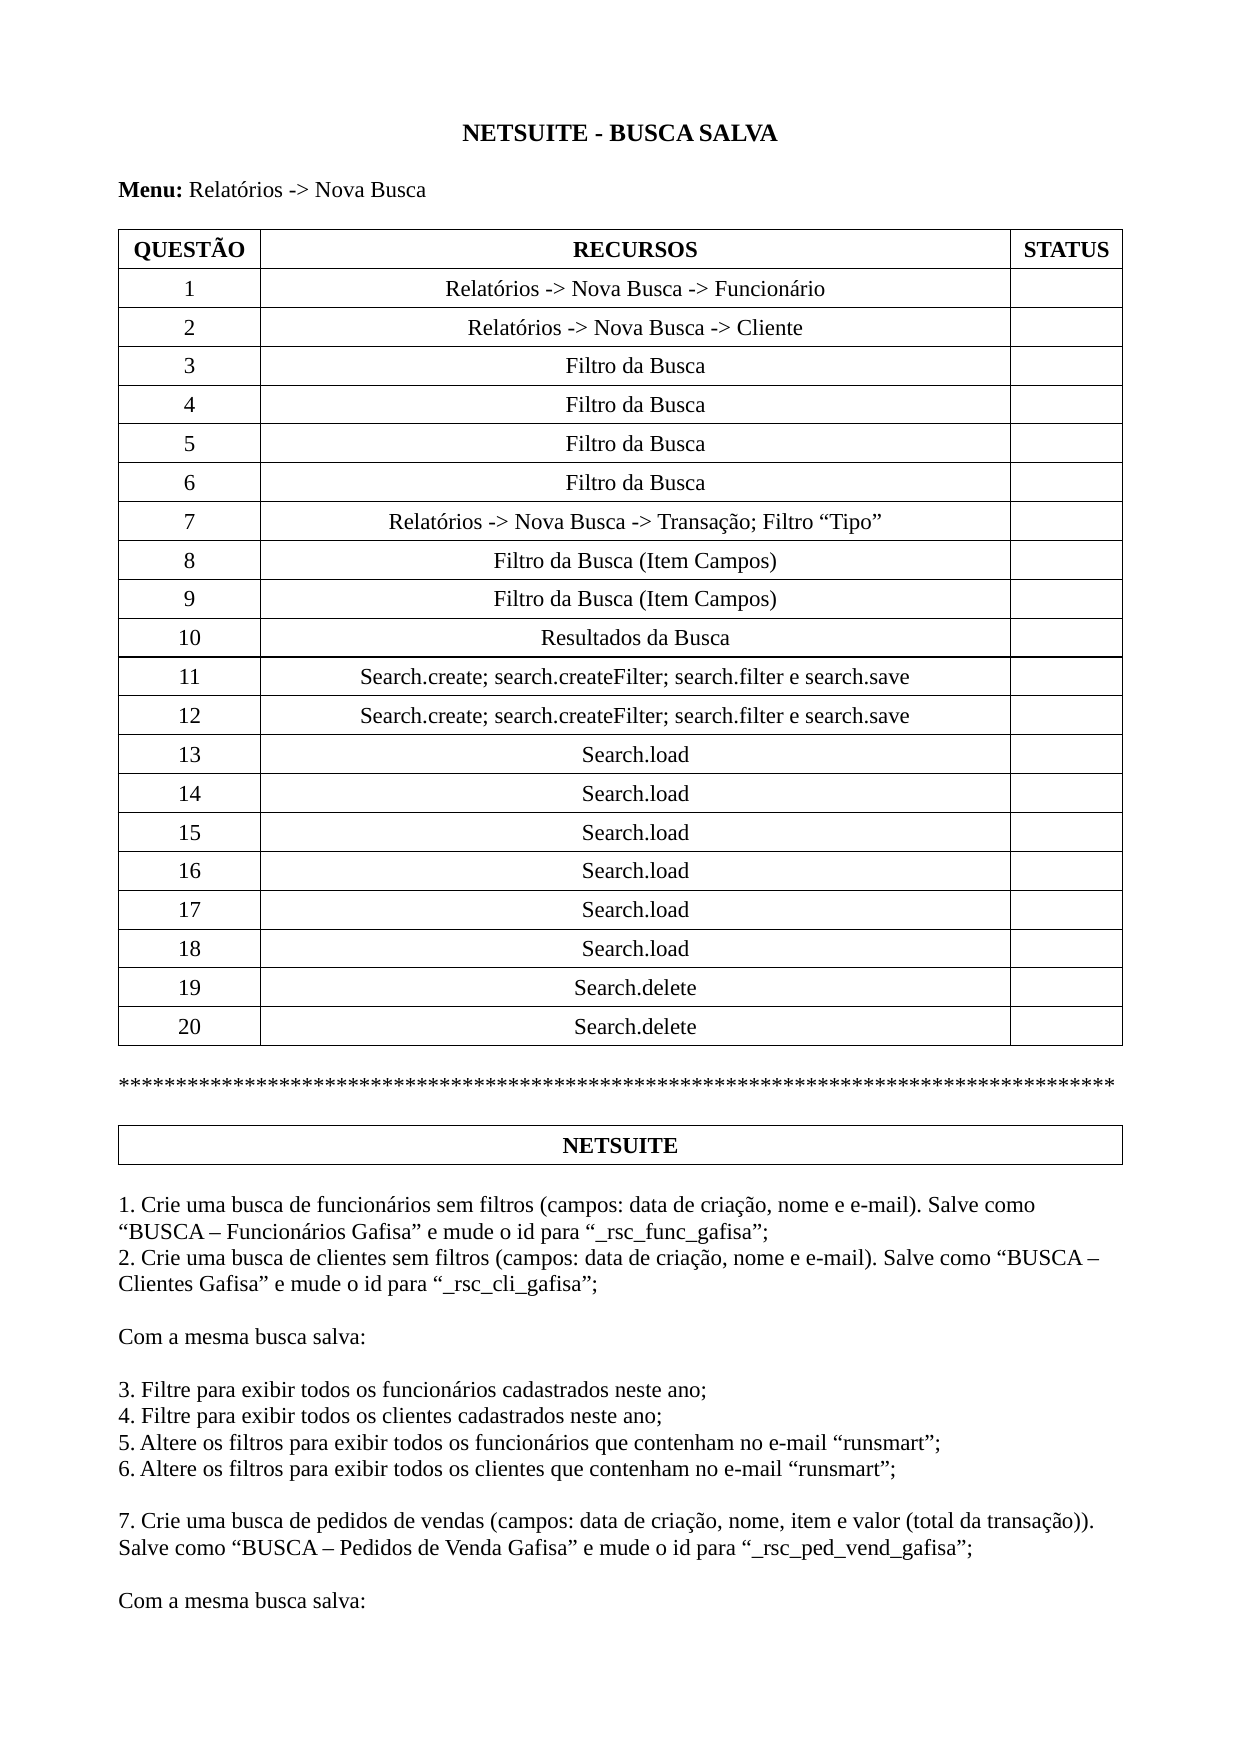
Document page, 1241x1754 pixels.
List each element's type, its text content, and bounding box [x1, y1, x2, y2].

table_cell Relatórios -> Nova Busca -> Cliente [261, 308, 1010, 346]
table_cell [1011, 658, 1122, 695]
table_cell 15 [119, 813, 260, 851]
text Com a mesma busca salva: [118, 1323, 1122, 1349]
table_cell 17 [119, 891, 260, 928]
table_cell Search.load [261, 813, 1010, 851]
table_cell Filtro da Busca (Item Campos) [261, 541, 1010, 579]
text Com a mesma busca salva: [118, 1587, 1122, 1613]
table_cell 16 [119, 852, 260, 889]
table_cell [1011, 463, 1122, 501]
text 1. Crie uma busca de funcionários sem filtros (campos: data de criação, nome e e-mail). Salve como “BUSCA – Funcionários Gafisa” e mude o id para “_rsc_func_gafisa”; [118, 1191, 1122, 1244]
table_cell [1011, 308, 1122, 346]
table_cell Filtro da Busca [261, 386, 1010, 423]
table_cell 3 [119, 347, 260, 384]
table_cell Search.delete [261, 968, 1010, 1006]
table_cell 18 [119, 930, 260, 967]
table_cell 20 [119, 1007, 260, 1045]
table_cell [1011, 269, 1122, 307]
table_cell 19 [119, 968, 260, 1006]
text 4. Filtre para exibir todos os clientes cadastrados neste ano; [118, 1402, 1122, 1428]
table_cell [1011, 852, 1122, 889]
table_cell [1011, 619, 1122, 656]
table_cell [1011, 891, 1122, 928]
text 7. Crie uma busca de pedidos de vendas (campos: data de criação, nome, item e valor (total da transação)). Salve como “BUSCA – Pedidos de Venda Gafisa” e mude o id para “_rsc_ped_vend_gafisa”; [118, 1508, 1122, 1560]
table_cell Search.create; search.createFilter; search.filter e search.save [261, 696, 1010, 734]
text Menu: Relatórios -> Nova Busca [118, 176, 1122, 203]
table_header STATUS [1011, 230, 1122, 268]
table_cell 7 [119, 502, 260, 540]
table_cell [1011, 580, 1122, 618]
table_cell 14 [119, 774, 260, 812]
table_cell 1 [119, 269, 260, 307]
table_cell Resultados da Busca [261, 619, 1010, 656]
table_cell [1011, 386, 1122, 423]
table_cell Relatórios -> Nova Busca -> Transação; Filtro “Tipo” [261, 502, 1010, 540]
table_cell Relatórios -> Nova Busca -> Funcionário [261, 269, 1010, 307]
table_cell Search.create; search.createFilter; search.filter e search.save [261, 658, 1010, 695]
table_cell Search.delete [261, 1007, 1010, 1045]
table_cell Filtro da Busca [261, 463, 1010, 501]
table_cell 13 [119, 735, 260, 773]
table_cell [1011, 424, 1122, 462]
text 2. Crie uma busca de clientes sem filtros (campos: data de criação, nome e e-mail). Salve como “BUSCA – Clientes Gafisa” e mude o id para “_rsc_cli_gafisa”; [118, 1244, 1122, 1297]
table_cell Filtro da Busca [261, 347, 1010, 384]
table_cell 6 [119, 463, 260, 501]
table_cell 4 [119, 386, 260, 423]
table_cell 9 [119, 580, 260, 618]
text 6. Altere os filtros para exibir todos os clientes que contenham no e-mail “runsmart”; [118, 1455, 1122, 1481]
table_cell [1011, 930, 1122, 967]
table_cell 10 [119, 619, 260, 656]
table_cell Filtro da Busca (Item Campos) [261, 580, 1010, 618]
table_cell [1011, 347, 1122, 384]
table_cell [1011, 774, 1122, 812]
table_header NETSUITE [119, 1126, 1122, 1164]
table_cell [1011, 735, 1122, 773]
table_cell 12 [119, 696, 260, 734]
table_cell [1011, 1007, 1122, 1045]
text 5. Altere os filtros para exibir todos os funcionários que contenham no e-mail “runsmart”; [118, 1428, 1122, 1455]
table_cell Search.load [261, 930, 1010, 967]
table_header QUESTÃO [119, 230, 260, 268]
table_cell Search.load [261, 891, 1010, 928]
table_cell Filtro da Busca [261, 424, 1010, 462]
text 3. Filtre para exibir todos os funcionários cadastrados neste ano; [118, 1376, 1122, 1402]
table_cell Search.load [261, 852, 1010, 889]
table_cell [1011, 696, 1122, 734]
table_cell [1011, 541, 1122, 579]
table_cell 8 [119, 541, 260, 579]
table_cell [1011, 502, 1122, 540]
table_cell [1011, 968, 1122, 1006]
table_cell 2 [119, 308, 260, 346]
table_cell Search.load [261, 774, 1010, 812]
table_cell [1011, 813, 1122, 851]
text *************************************************************************************** [118, 1072, 1122, 1099]
table_cell 5 [119, 424, 260, 462]
table_header RECURSOS [261, 230, 1010, 268]
table_cell Search.load [261, 735, 1010, 773]
table_cell 11 [119, 658, 260, 695]
